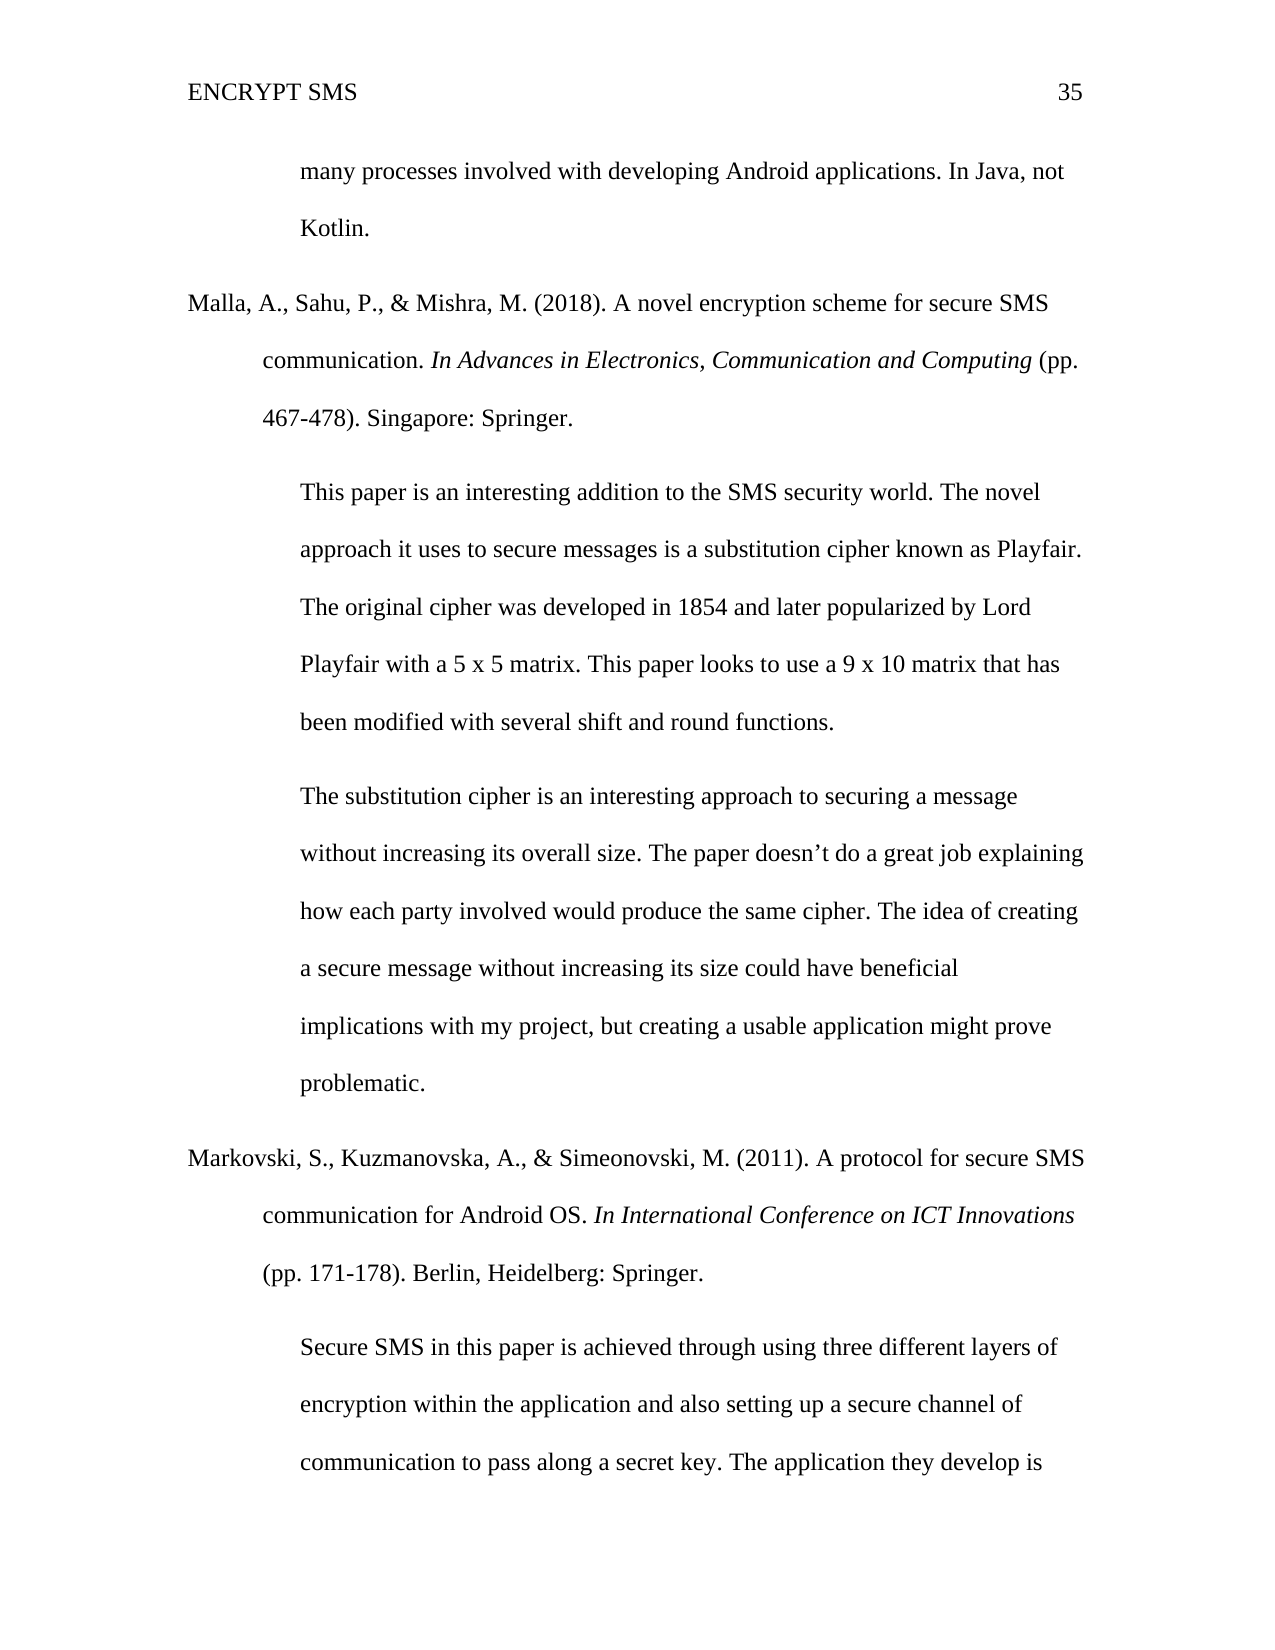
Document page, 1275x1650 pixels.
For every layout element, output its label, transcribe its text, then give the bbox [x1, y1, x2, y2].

text many processes involved with developing Android applications. In Java, not Kotlin. [300, 156, 1087, 242]
text The substitution cipher is an interesting approach to securing a message without increasing its overall size. The paper doesn’t do a great job explaining how each party involved would produce the same cipher. The idea of creating a secure message without increasing its size could have beneficial implications with my project, but creating a usable application might prove problematic. [300, 781, 1087, 1097]
text Malla, A., Sahu, P., & Mishra, M. (2018). A novel encryption scheme for secure SMS communication. In Advances in Electronics, Communication and Computing (pp. 467-478). Singapore: Springer. [187, 288, 1087, 431]
text Markovski, S., Kuzmanovska, A., & Simeonovski, M. (2011). A protocol for secure SMS communication for Android OS. In International Conference on ICT Innovations (pp. 171-178). Berlin, Heidelberg: Springer. [187, 1143, 1087, 1286]
text Secure SMS in this paper is achieved through using three different layers of encryption within the application and also setting up a secure channel of communication to pass along a secret key. The application they develop is [300, 1332, 1087, 1476]
text This paper is an interesting addition to the SMS security world. The novel approach it uses to secure messages is a substitution cipher known as Playfair. The original cipher was developed in 1854 and later popularized by Lord Playfair with a 5 x 5 matrix. This paper looks to use a 9 x 10 matrix that has been modified with several shift and round functions. [300, 477, 1087, 736]
